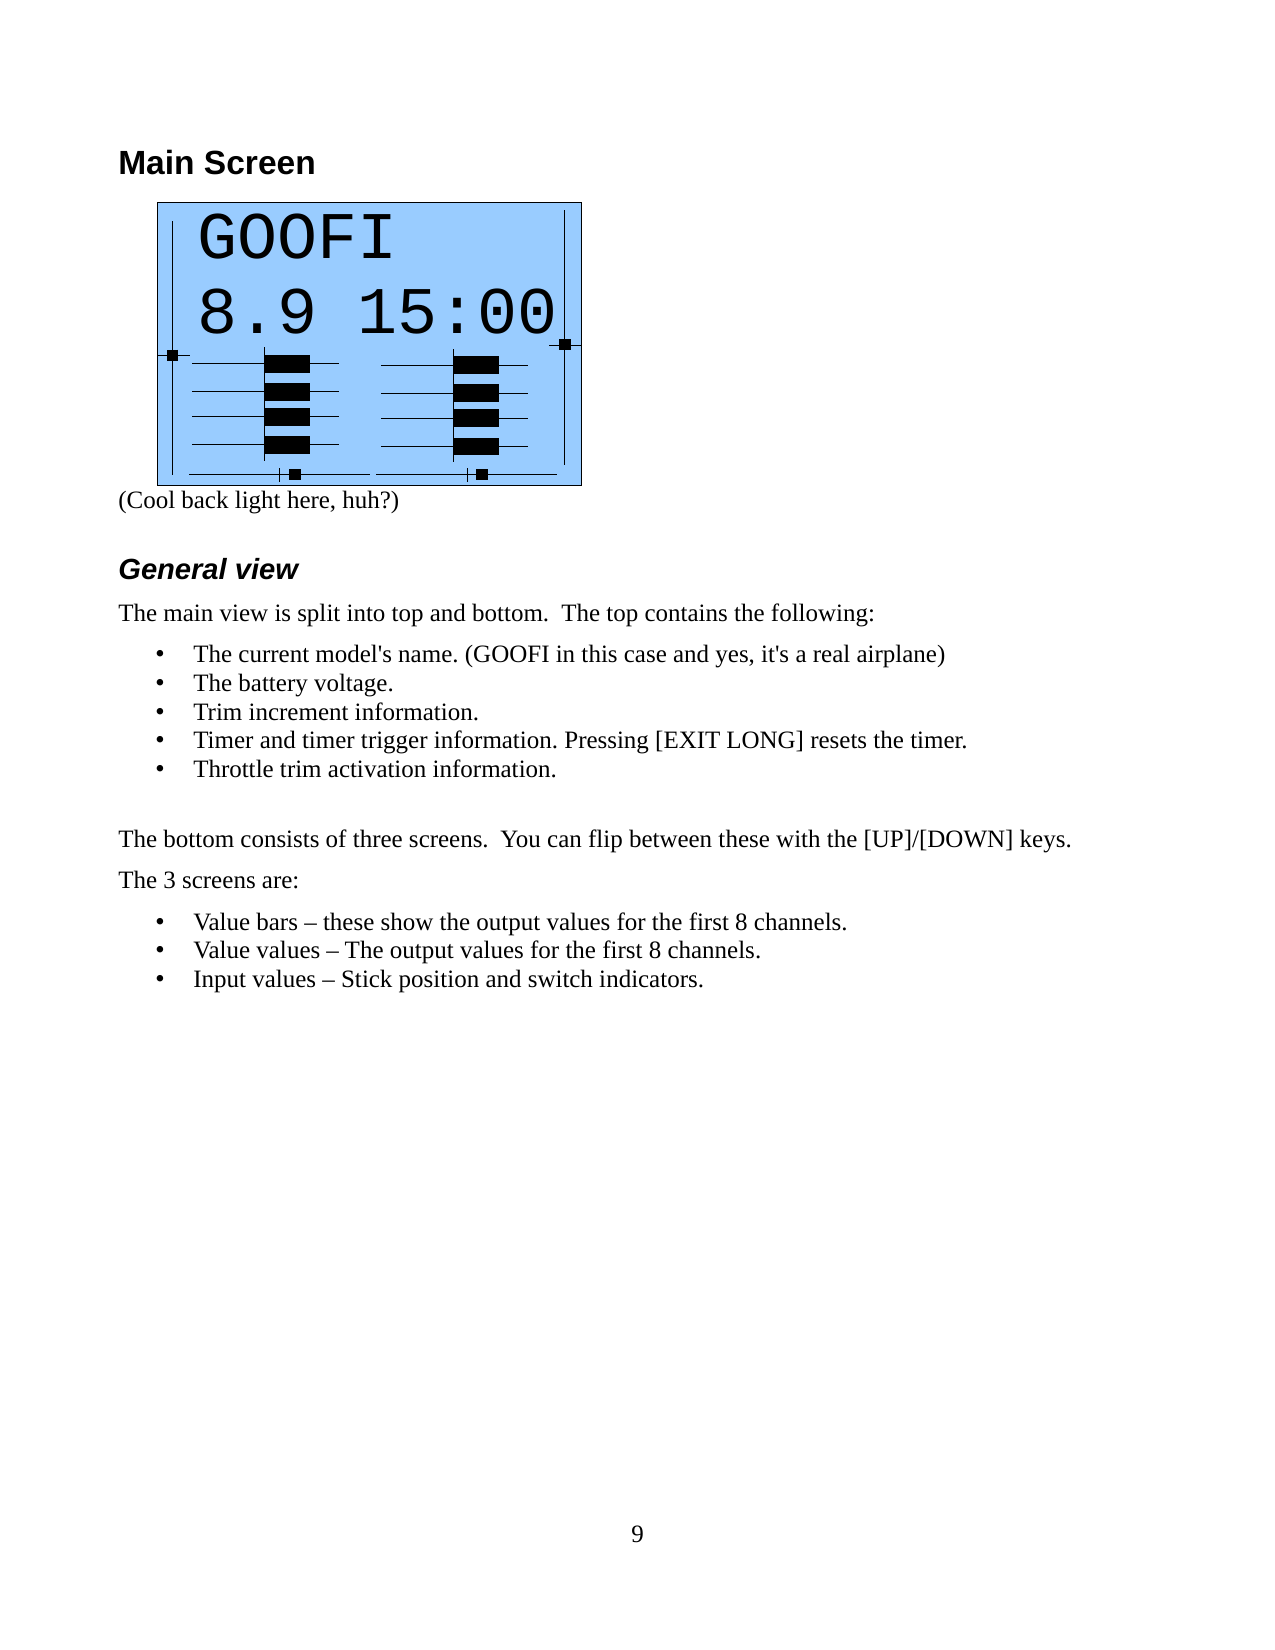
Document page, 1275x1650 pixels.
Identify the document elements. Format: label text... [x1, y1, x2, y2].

list Value bars – these show the output values for the first 8 channels. [156, 907, 1157, 935]
subtitle Main Screen [118, 143, 1157, 182]
subtitle General view [118, 552, 1157, 585]
list Throttle trim activation information. [156, 754, 1157, 783]
text The bottom consists of three screens. You can flip between these with the [UP]/[DOWN] keys. [118, 824, 1157, 853]
text The main view is split into top and bottom. The top contains the following: [118, 598, 1157, 627]
list The current model's name. (GOOFI in this case and yes, it's a real airplane) [156, 639, 1157, 668]
text (Cool back light here, huh?) [118, 194, 1157, 514]
list The battery voltage. [156, 668, 1157, 697]
list Value values – The output values for the first 8 channels. [156, 935, 1157, 964]
list Input values – Stick position and switch indicators. [156, 964, 1157, 993]
list Timer and timer trigger information. Pressing [EXIT LONG] resets the timer. [156, 725, 1157, 754]
text The 3 screens are: [118, 865, 1157, 894]
list Trim increment information. [156, 697, 1157, 725]
